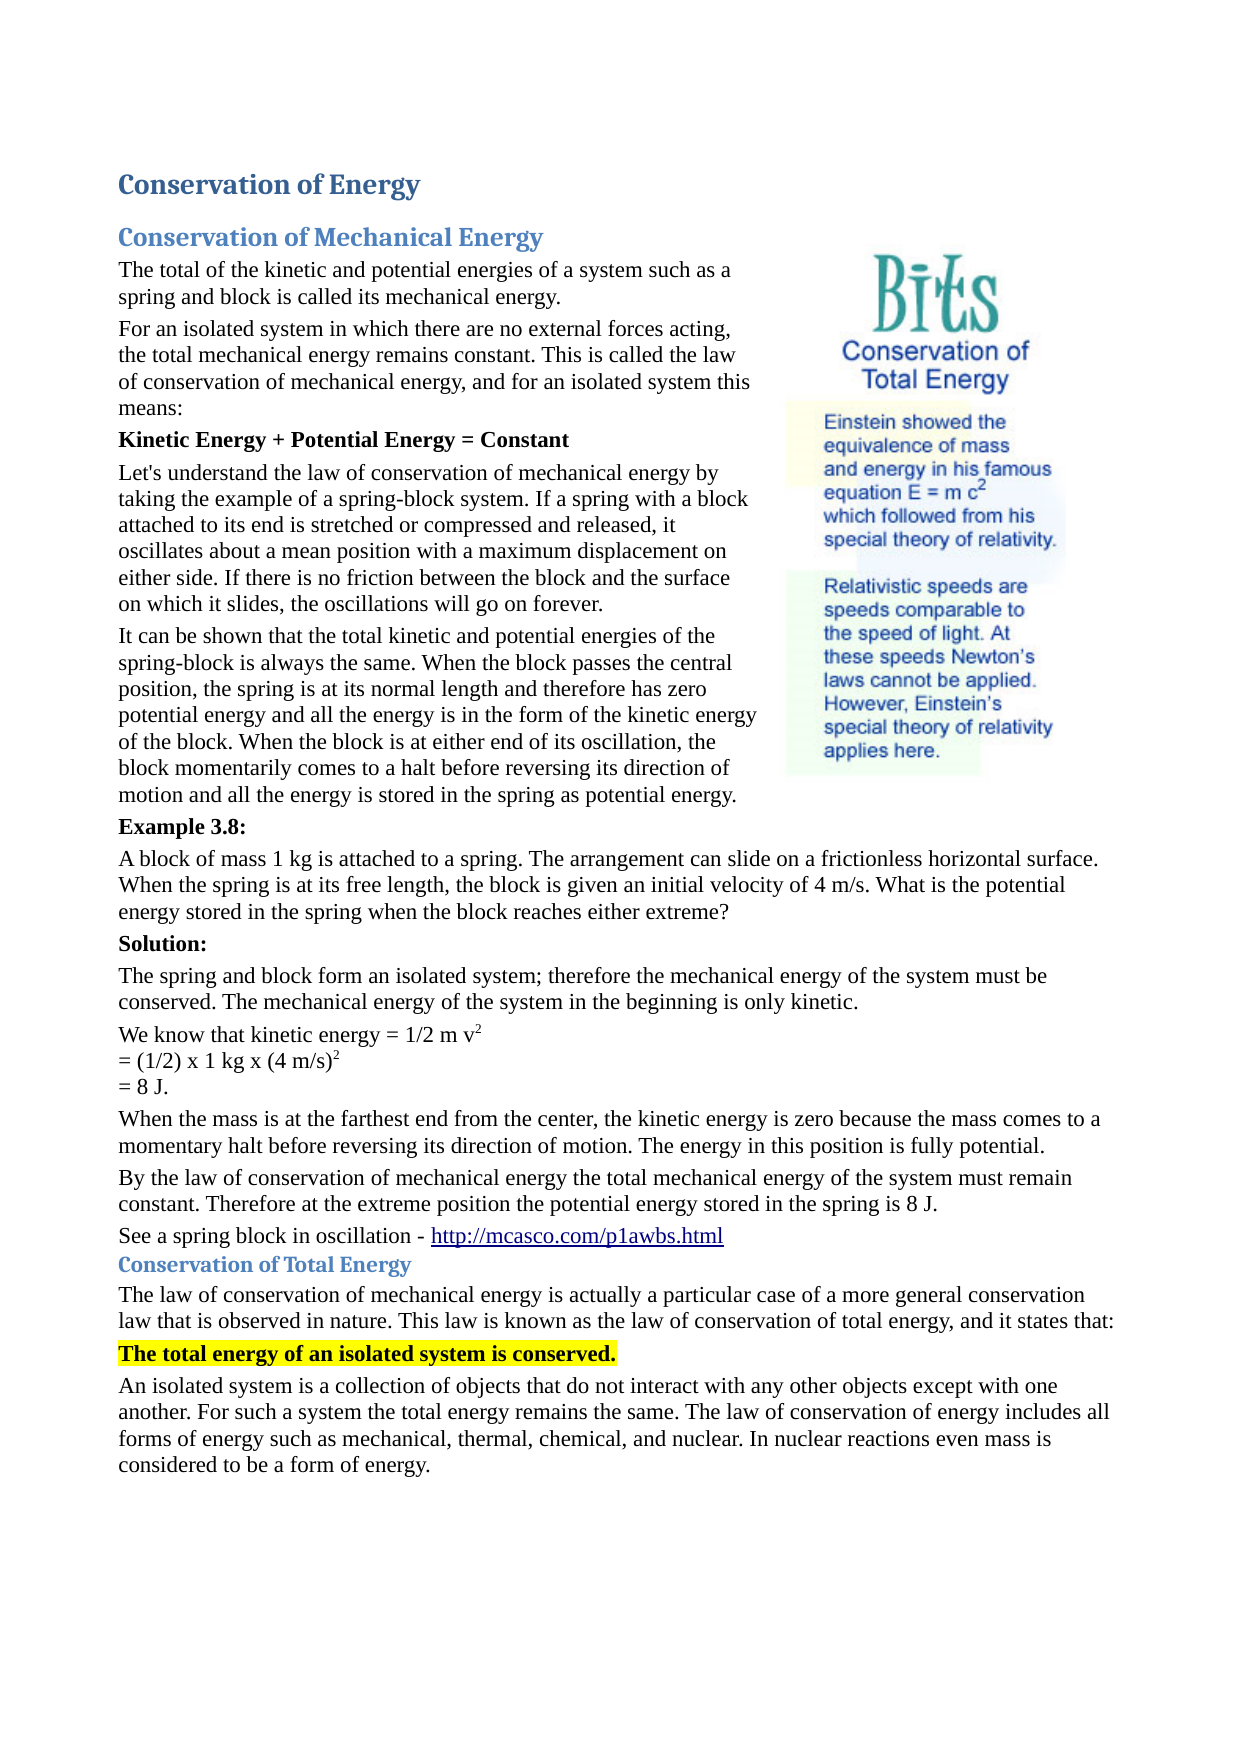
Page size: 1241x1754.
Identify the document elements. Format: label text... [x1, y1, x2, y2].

text When the mass is at the farthest end from the center, the kinetic energy is zero because the mass comes to a momentary halt before reversing its direction of motion. The energy in this position is fully potential. [118, 1106, 1122, 1158]
text See a spring block in oscillation - http://mcasco.com/p1awbs.html [118, 1223, 1122, 1249]
subtitle [1090, 222, 1122, 254]
text The spring and block form an isolated system; therefore the mechanical energy of the system must be conserved. The mechanical energy of the system in the beginning is only kinetic. [118, 962, 1122, 1015]
picture [777, 207, 1090, 817]
text The law of conservation of mechanical energy is actually a particular case of a more general conservation law that is observed in nature. This law is known as the law of conservation of total energy, and it states that: [118, 1281, 1122, 1334]
text Example 3.8: [118, 813, 1122, 839]
subtitle Conservation of Mechanical Energy [118, 222, 777, 254]
subtitle Conservation of Total Energy [118, 1252, 1122, 1278]
subtitle Conservation of Energy [118, 168, 1122, 202]
text An isolated system is a collection of objects that do not interact with any other objects except with one another. For such a system the total energy remains the same. The law of conservation of energy includes all forms of energy such as mechanical, thermal, chemical, and nuclear. In nuclear reactions even mass is considered to be a form of energy. [118, 1372, 1122, 1477]
text For an isolated system in which there are no external forces acting, the total mechanical energy remains constant. This is called the law of conservation of mechanical energy, and for an isolated system this means: [118, 315, 777, 421]
text A block of mass 1 kg is attached to a spring. The arrangement can slide on a frictionless horizontal surface. When the spring is at its free length, the block is given an initial velocity of 4 m/s. What is the potential energy stored in the spring when the block reaches either extreme? [118, 845, 1122, 924]
text The total of the kinetic and potential energies of a system such as a spring and block is called its mechanical energy. [118, 257, 777, 309]
text Kinetic Energy + Potential Energy = Constant [118, 426, 777, 453]
text We know that kinetic energy = 1/2 m v2 = (1/2) x 1 kg x (4 m/s)2 = 8 J. [118, 1021, 1122, 1100]
text It can be shown that the total kinetic and potential energies of the spring-block is always the same. When the block passes the central position, the spring is at its normal length and therefore has zero potential energy and all the energy is in the form of the kinetic energy of the block. When the block is at either end of its oscillation, the block momentarily comes to a halt before reversing its direction of motion and all the energy is stored in the spring as potential energy. [118, 622, 777, 807]
text The total energy of an isolated system is conserved. [118, 1340, 1122, 1366]
text Let's understand the law of conservation of mechanical energy by taking the example of a spring-block system. If a spring with a block attached to its end is stretched or compressed and released, it oscillates about a mean position with a maximum displacement on either side. If there is no friction between the block and the surface on which it slides, the oscillations will go on forever. [118, 458, 777, 617]
text Solution: [118, 930, 1122, 956]
text By the law of conservation of mechanical energy the total mechanical energy of the system must remain constant. Therefore at the extreme position the potential energy stored in the spring is 8 J. [118, 1164, 1122, 1217]
